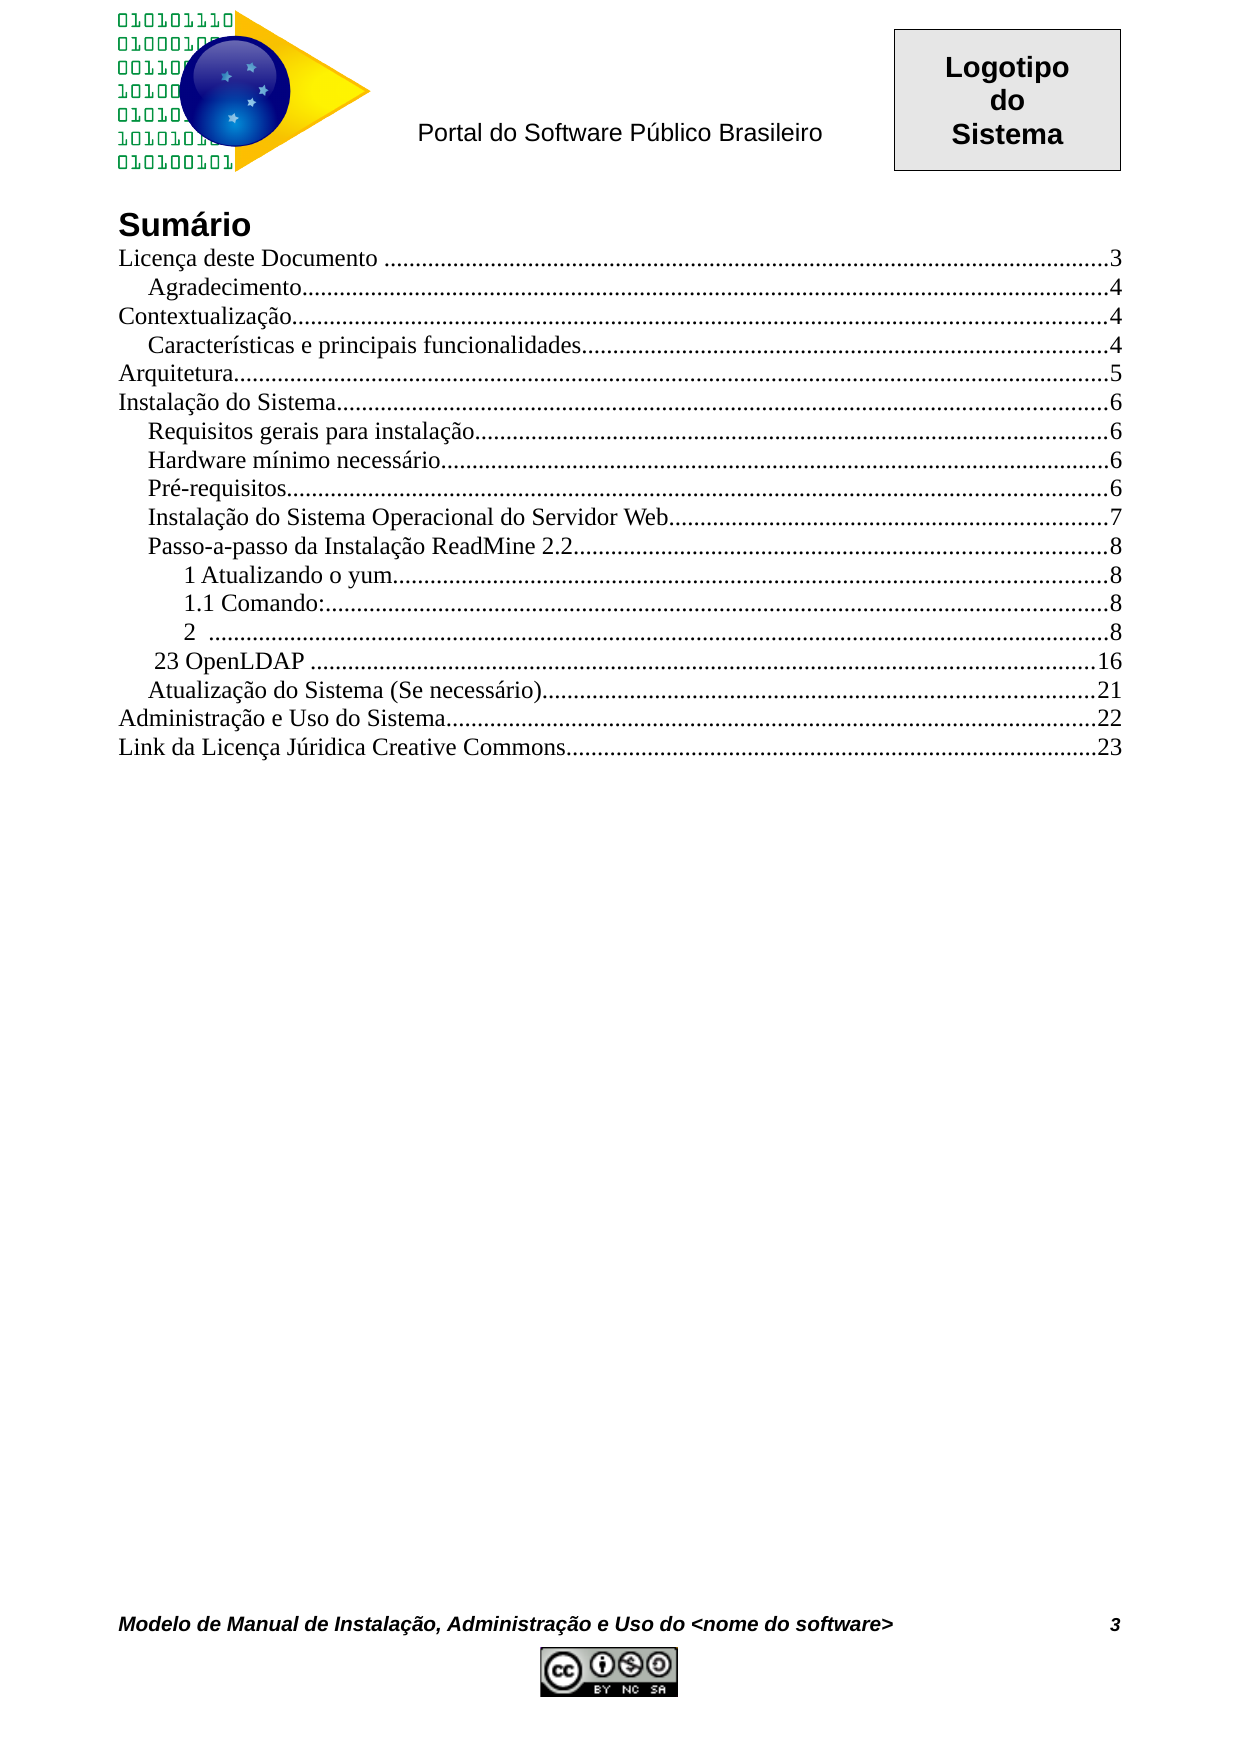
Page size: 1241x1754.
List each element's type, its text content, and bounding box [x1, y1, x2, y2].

text Arquitetura 5 [118, 358, 1122, 387]
text Link da Licença Júridica Creative Commons 23 [118, 732, 1122, 761]
picture [118, 10, 371, 172]
text Pré-requisitos 6 [148, 473, 1122, 502]
text Requisitos gerais para instalação 6 [148, 416, 1122, 445]
text Agradecimento. 4 [148, 272, 1122, 301]
text 23 OpenLDAP 16 [148, 646, 1122, 675]
text Instalação do Sistema 6 [118, 387, 1122, 416]
text Atualização do Sistema (Se necessário) 21 [148, 675, 1122, 703]
text Instalação do Sistema Operacional do Servidor Web. 7 [148, 502, 1122, 531]
text 2 8 [177, 617, 1122, 646]
subtitle Sumário [118, 205, 1122, 243]
text Passo-a-passo da Instalação ReadMine 2.2 8 [148, 531, 1122, 560]
text 1.1 Comando: 8 [177, 588, 1122, 617]
text Administração e Uso do Sistema 22 [118, 703, 1122, 732]
text Características e principais funcionalidades 4 [148, 330, 1122, 358]
text 1 Atualizando o yum 8 [177, 560, 1122, 588]
picture [540, 1647, 678, 1697]
text Licença deste Documento 3 [118, 243, 1122, 272]
text Hardware mínimo necessário 6 [148, 445, 1122, 473]
text Contextualização 4 [118, 301, 1122, 330]
